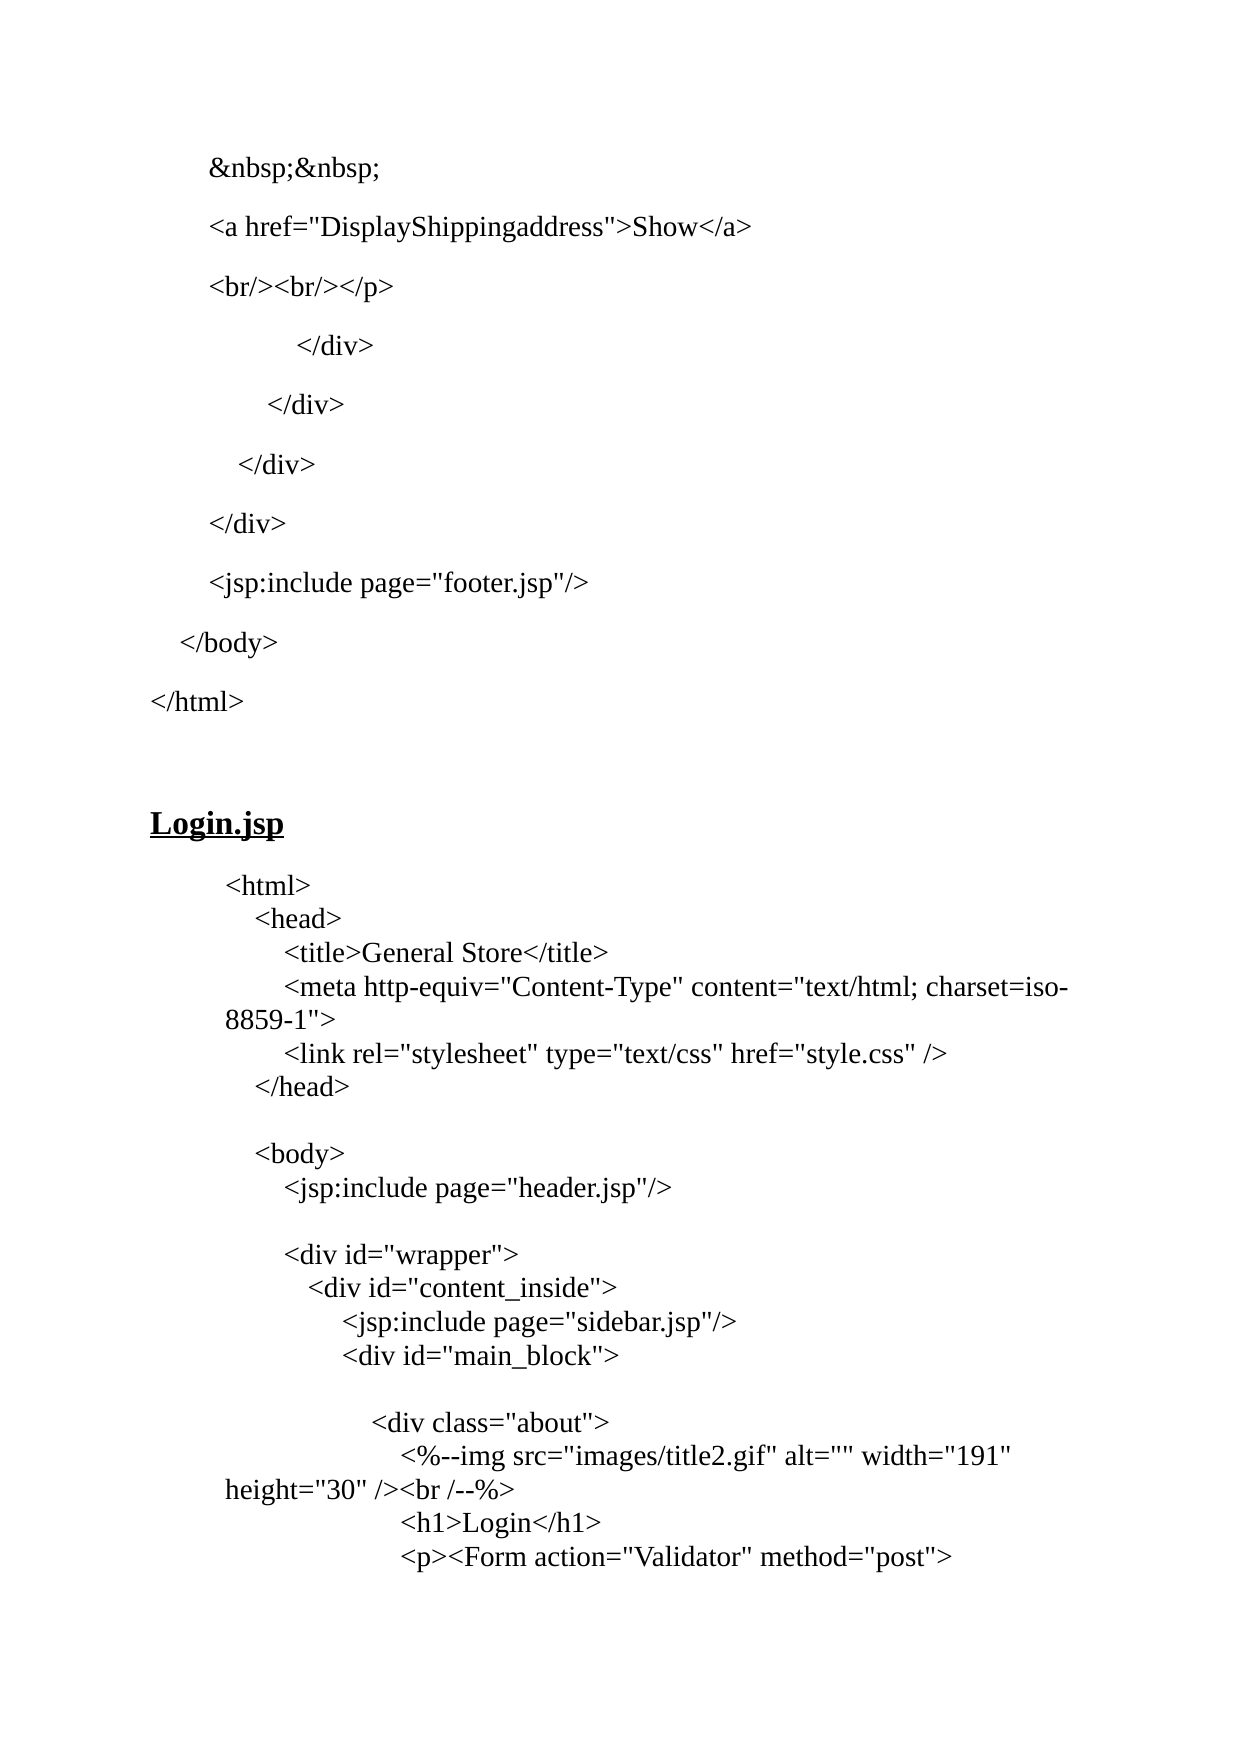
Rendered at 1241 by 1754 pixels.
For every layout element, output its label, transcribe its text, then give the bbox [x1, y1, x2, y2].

text <head> [225, 902, 1090, 935]
text Login.jsp [150, 803, 1090, 841]
text <body> [225, 1136, 1090, 1170]
text <div id="main_block"> [225, 1338, 1090, 1371]
text <html> [225, 868, 1090, 902]
text &nbsp;&nbsp; [150, 150, 1090, 183]
text <p><Form action="Validator" method="post"> [225, 1539, 1090, 1572]
text <link rel="stylesheet" type="text/css" href="style.css" /> [225, 1036, 1090, 1069]
text <h1>Login</h1> [225, 1505, 1090, 1539]
text <meta http-equiv="Content-Type" content="text/html; charset=iso-8859-1"> [225, 969, 1090, 1036]
text </div> [150, 387, 1090, 421]
text </head> [225, 1069, 1090, 1103]
text </html> [150, 684, 1090, 718]
text </body> [150, 625, 1090, 658]
text <jsp:include page="footer.jsp"/> [150, 566, 1090, 599]
text <div id="wrapper"> <div id="content_inside"> [225, 1237, 1090, 1304]
text <jsp:include page="header.jsp"/> [225, 1170, 1090, 1203]
text <title>General Store</title> [225, 935, 1090, 969]
text <div class="about"> [225, 1405, 1090, 1438]
text </div> [150, 328, 1090, 362]
text <a href="DisplayShippingaddress">Show</a> [150, 209, 1090, 243]
text </div> [150, 506, 1090, 540]
text <jsp:include page="sidebar.jsp"/> [225, 1304, 1090, 1338]
text <%--img src="images/title2.gif" alt="" width="191" height="30" /><br /--%> [225, 1438, 1090, 1505]
text <br/><br/></p> [150, 269, 1090, 302]
text </div> [150, 447, 1090, 480]
